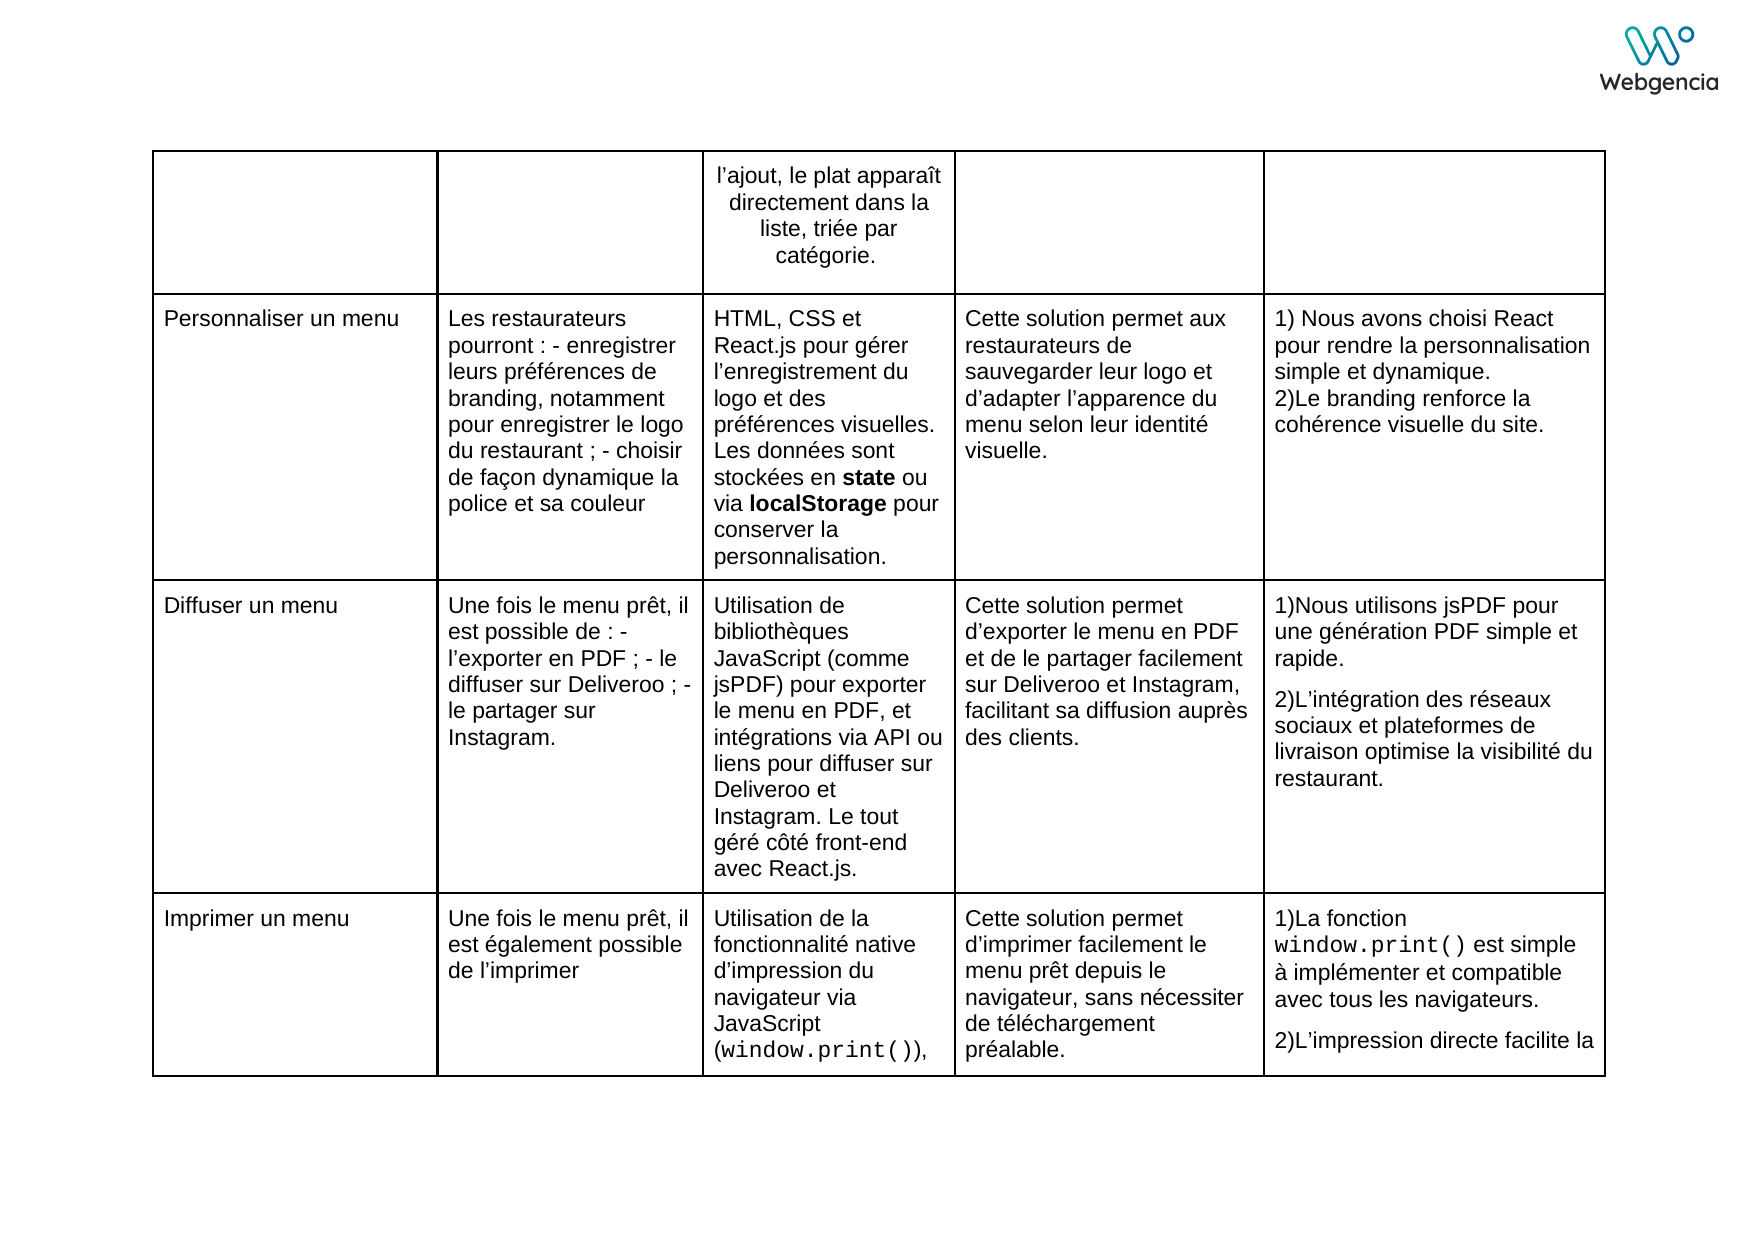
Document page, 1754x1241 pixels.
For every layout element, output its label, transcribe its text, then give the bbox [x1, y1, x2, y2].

table_cell [154, 152, 436, 293]
table_cell Utilisation de bibliothèques JavaScript (comme jsPDF) pour exporter le menu en PDF, et intégrations via API ou liens pour diffuser sur Deliveroo et Instagram. Le tout géré côté front-end avec React.js. [704, 581, 954, 892]
table_cell 1)La fonction window.print() est simple à implémenter et compatible avec tous les navigateurs. 2)L’impression directe facilite la [1265, 894, 1604, 1075]
table_cell HTML, CSS et React.js pour gérer l’enregistrement du logo et des préférences visuelles. Les données sont stockées en state ou via localStorage pour conserver la personnalisation. [704, 295, 954, 579]
table_cell [439, 152, 702, 293]
table_cell Les restaurateurs pourront : - enregistrer leurs préférences de branding, notamment pour enregistrer le logo du restaurant ; - choisir de façon dynamique la police et sa couleur [439, 295, 702, 579]
table_cell Utilisation de la fonctionnalité native d’impression du navigateur via JavaScript (window.print()), [704, 894, 954, 1075]
table_cell Une fois le menu prêt, il est possible de : - l’exporter en PDF ; - le diffuser sur Deliveroo ; - le partager sur Instagram. [439, 581, 702, 892]
picture [1580, 20, 1739, 101]
table_cell 1)Nous utilisons jsPDF pour une génération PDF simple et rapide. 2)L’intégration des réseaux sociaux et plateformes de livraison optimise la visibilité du restaurant. [1265, 581, 1604, 892]
table_cell Une fois le menu prêt, il est également possible de l’imprimer [439, 894, 702, 1075]
table_cell Imprimer un menu [154, 894, 436, 1075]
table_cell Diffuser un menu [154, 581, 436, 892]
table_cell l’ajout, le plat apparaît directement dans la liste, triée par catégorie. [704, 152, 954, 293]
table_cell Personnaliser un menu [154, 295, 436, 579]
table_cell Cette solution permet d’exporter le menu en PDF et de le partager facilement sur Deliveroo et Instagram, facilitant sa diffusion auprès des clients. [956, 581, 1263, 892]
table_cell [956, 152, 1263, 293]
table_cell Cette solution permet aux restaurateurs de sauvegarder leur logo et d’adapter l’apparence du menu selon leur identité visuelle. [956, 295, 1263, 579]
table_cell [1265, 152, 1604, 293]
table_cell Cette solution permet d’imprimer facilement le menu prêt depuis le navigateur, sans nécessiter de téléchargement préalable. [956, 894, 1263, 1075]
table_cell 1) Nous avons choisi React pour rendre la personnalisation simple et dynamique. 2)Le branding renforce la cohérence visuelle du site. [1265, 295, 1604, 579]
